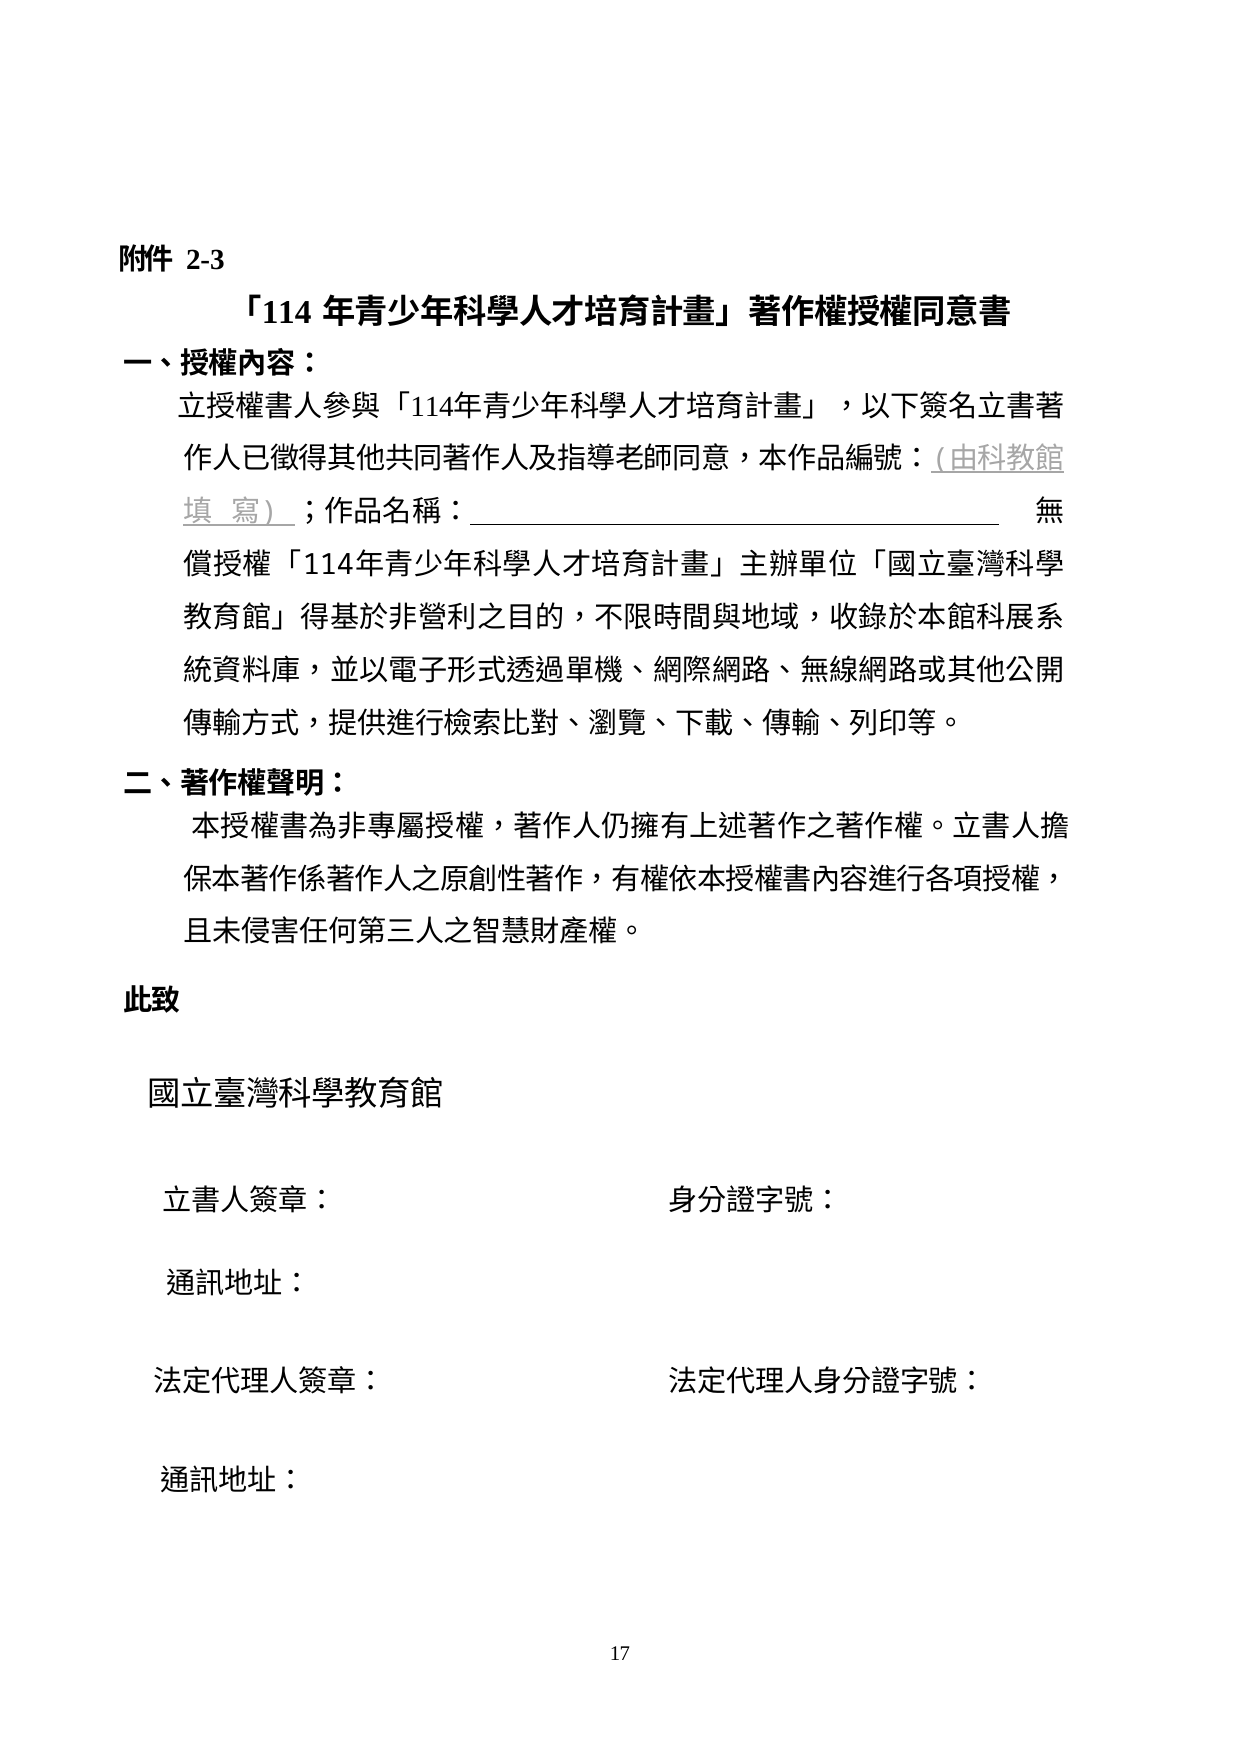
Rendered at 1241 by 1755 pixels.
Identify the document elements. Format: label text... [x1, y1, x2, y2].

text 本授權書為非專屬授權，著作人仍擁有上述著作之著作權。立書人擔保本著作係著作人之原創性著作，有權依本授權書內容進行各項授權，且未侵害任何第三人之智慧財產權。 [183, 802, 1071, 950]
subtitle 「114 年青少年科學人才培育計畫」著作權授權同意書 [73, 285, 1168, 333]
subtitle 二、著作權聲明： [123, 760, 1168, 802]
text 立書人簽章： 身分證字號：通訊地址： [162, 1176, 844, 1302]
subtitle 此致 [123, 976, 1168, 1018]
subtitle 一、授權內容： [123, 340, 1168, 382]
text 法定代理人簽章： 法定代理人身分證字號：通訊地址： [153, 1357, 990, 1499]
text 立授權書人參與「114年青少年科學人才培育計畫」，以下簽名立書著作人已徵得其他共同著作人及指導老師同意，本作品編號：(由科教館填 寫) ；作品名稱： 無償授權「114年青少年科學人才培育計畫」主辦單位「國立臺灣科學教育館」得基於非營利之目的，不限時間與地域，收錄於本館科展系統資料庫，並以電子形式透過單機、網際網路、無線網路或其他公開傳輸方式，提供進行檢索比對、瀏覽、下載、傳輸、列印等。 [177, 382, 1064, 742]
text 附件 2-3 [118, 235, 1168, 278]
text 國立臺灣科學教育館 [147, 1067, 1168, 1115]
